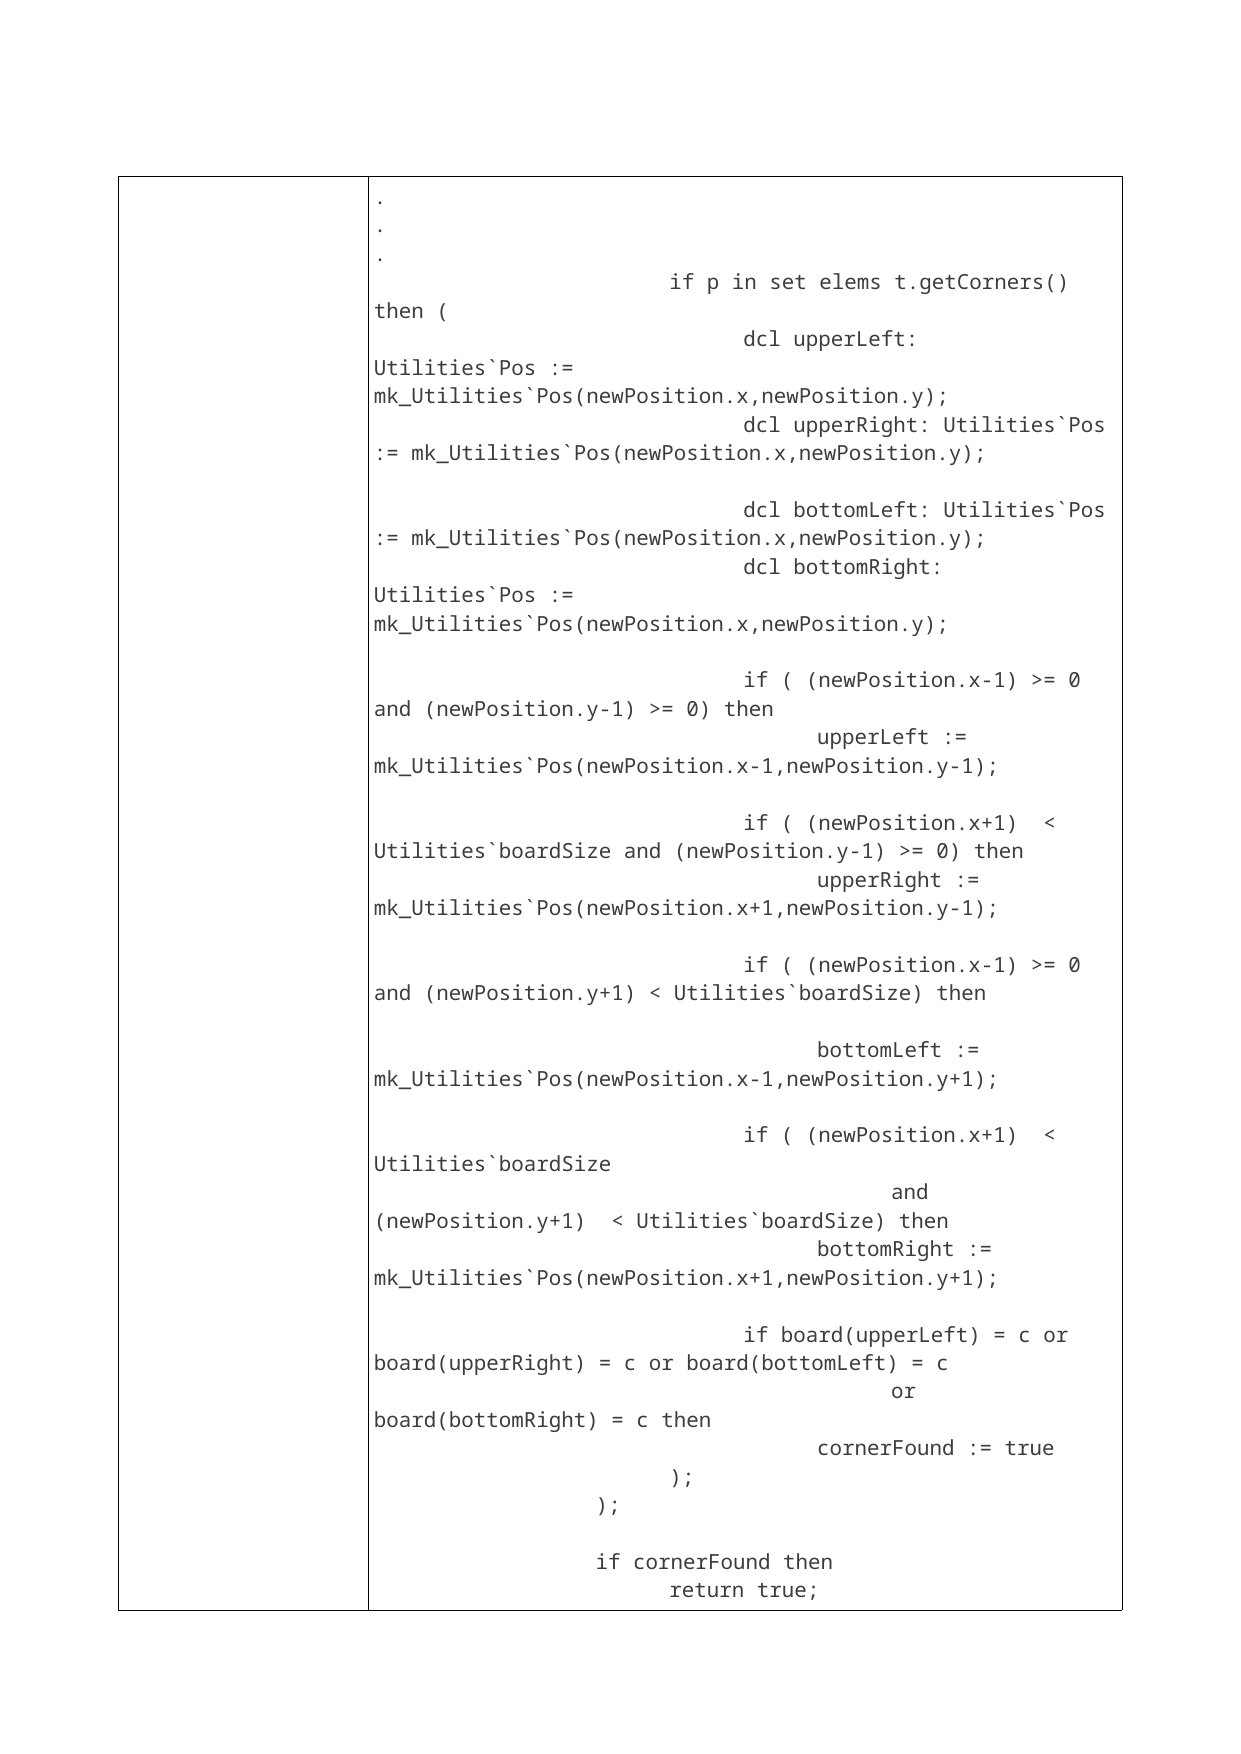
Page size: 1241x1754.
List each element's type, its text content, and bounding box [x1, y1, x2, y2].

table_header . . . if p in set elems t.getCorners() then ( dcl upperLeft: Utilities`Pos := mk_Utilities`Pos(newPosition.x,newPosition.y); dcl upperRight: Utilities`Pos := mk_Utilities`Pos(newPosition.x,newPosition.y); dcl bottomLeft: Utilities`Pos := mk_Utilities`Pos(newPosition.x,newPosition.y); dcl bottomRight: Utilities`Pos := mk_Utilities`Pos(newPosition.x,newPosition.y); if ( (newPosition.x-1) >= 0 and (newPosition.y-1) >= 0) then upperLeft := mk_Utilities`Pos(newPosition.x-1,newPosition.y-1); if ( (newPosition.x+1) < Utilities`boardSize and (newPosition.y-1) >= 0) then upperRight := mk_Utilities`Pos(newPosition.x+1,newPosition.y-1); if ( (newPosition.x-1) >= 0 and (newPosition.y+1) < Utilities`boardSize) then bottomLeft := mk_Utilities`Pos(newPosition.x-1,newPosition.y+1); if ( (newPosition.x+1) < Utilities`boardSize and (newPosition.y+1) < Utilities`boardSize) then bottomRight := mk_Utilities`Pos(newPosition.x+1,newPosition.y+1); if board(upperLeft) = c or board(upperRight) = c or board(bottomLeft) = c or board(bottomRight) = c then cornerFound := true ); ); if cornerFound then return true; [369, 177, 1122, 1610]
table_header [119, 177, 368, 1610]
